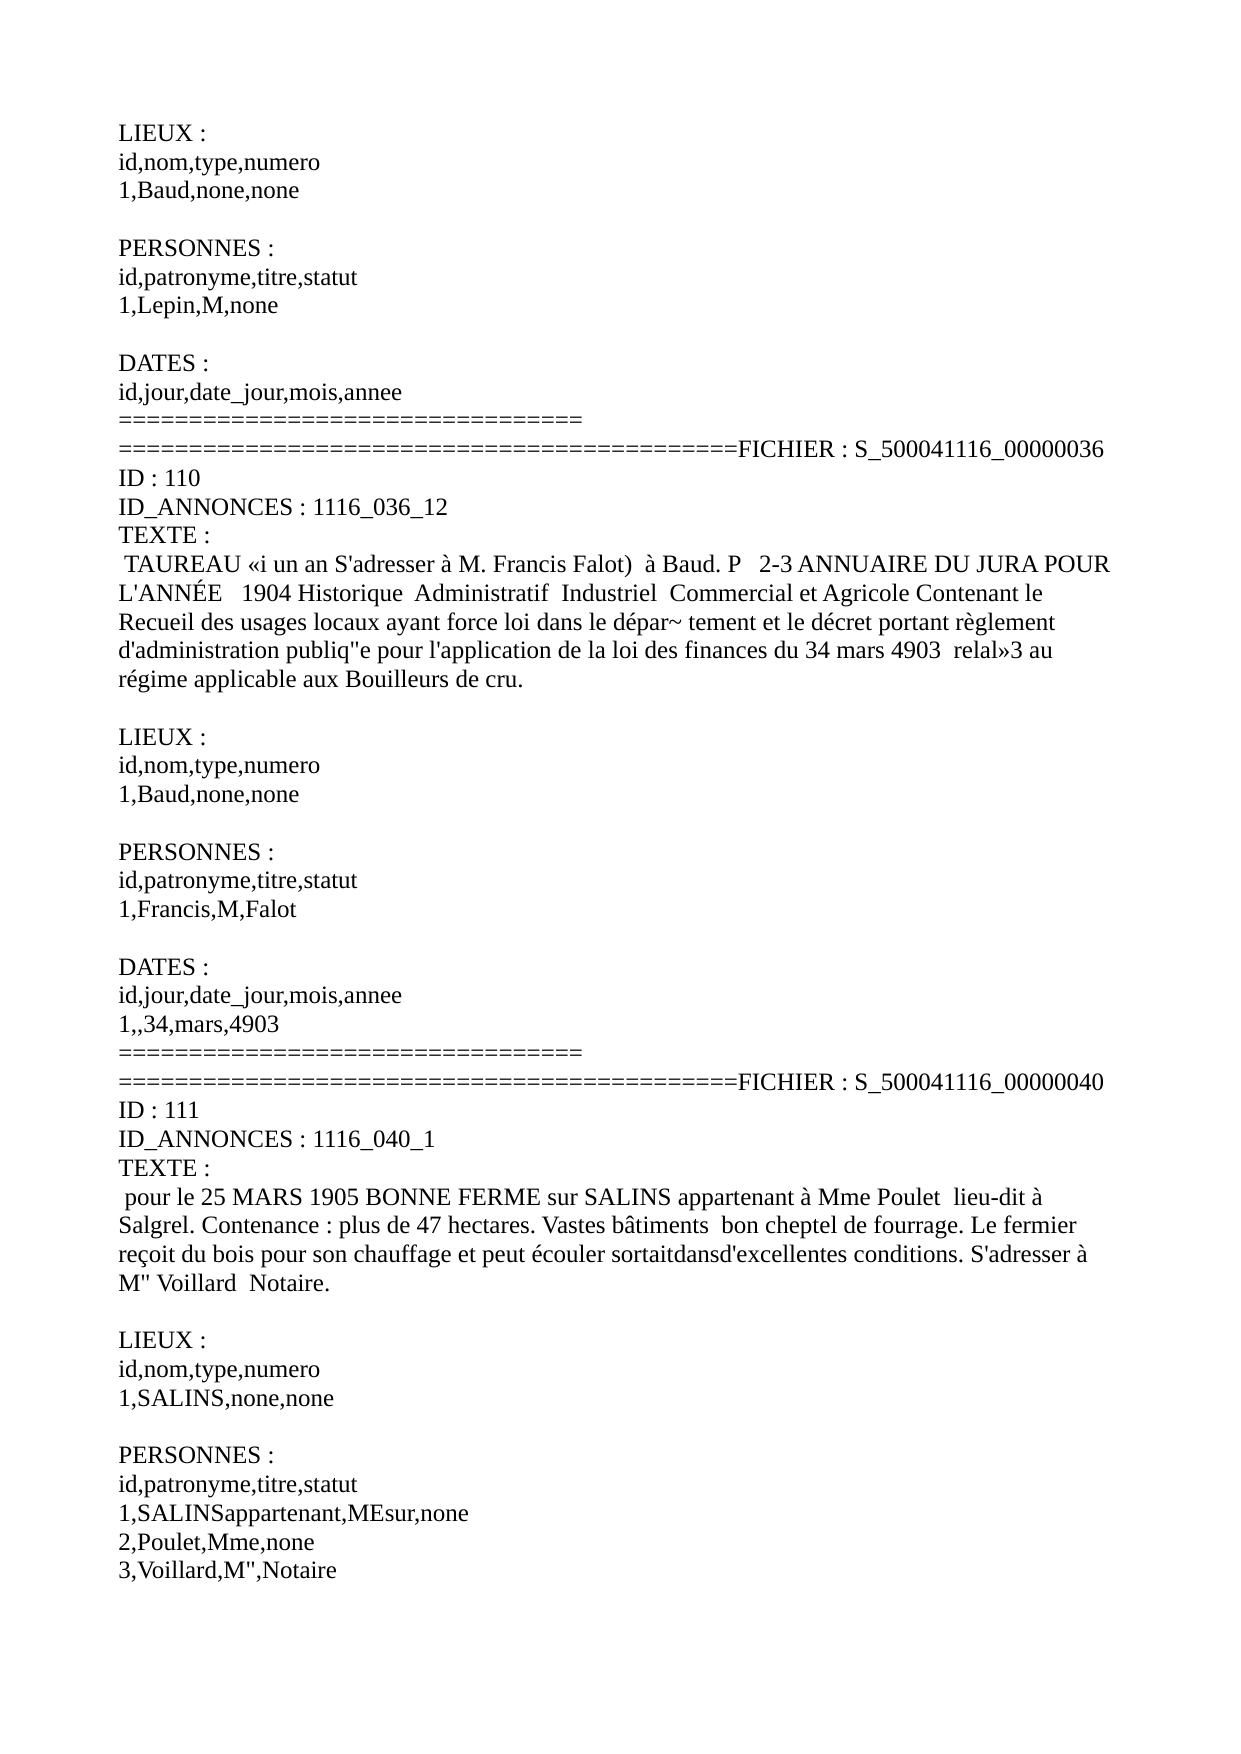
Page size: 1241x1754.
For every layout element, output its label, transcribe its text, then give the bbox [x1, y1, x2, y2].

text 3,Voillard,M",Notaire [118, 1556, 1122, 1584]
text id,jour,date_jour,mois,annee [118, 981, 1122, 1009]
text ================================= [118, 406, 1122, 434]
text pour le 25 MARS 1905 BONNE FERME sur SALINS appartenant à Mme Poulet lieu-dit à Salgrel. Contenance : plus de 47 hectares. Vastes bâtiments bon cheptel de fourrage. Le fermier reçoit du bois pour son chauffage et peut écouler sortaitdansd'excellentes conditions. S'adresser à M" Voillard Notaire. [118, 1182, 1122, 1297]
text 1,Francis,M,Falot [118, 894, 1122, 923]
text id,jour,date_jour,mois,annee [118, 377, 1122, 406]
text TAUREAU «i un an S'adresser à M. Francis Falot) à Baud. P 2-3 ANNUAIRE DU JURA POUR L'ANNÉE 1904 Historique Administratif Industriel Commercial et Agricole Contenant le Recueil des usages locaux ayant force loi dans le dépar~ tement et le décret portant règlement d'administration publiq"e pour l'application de la loi des finances du 34 mars 4903 relal»3 au régime applicable aux Bouilleurs de cru. [118, 549, 1122, 693]
text LIEUX : [118, 118, 1122, 147]
text id,nom,type,numero [118, 751, 1122, 779]
text LIEUX : [118, 722, 1122, 751]
text ============================================FICHIER : S_500041116_00000036 [118, 434, 1122, 463]
text TEXTE : [118, 1153, 1122, 1182]
text ============================================FICHIER : S_500041116_00000040 [118, 1067, 1122, 1096]
text ID_ANNONCES : 1116_036_12 [118, 492, 1122, 521]
text ID : 111 [118, 1096, 1122, 1124]
text ================================= [118, 1038, 1122, 1067]
text id,nom,type,numero [118, 1354, 1122, 1383]
text DATES : [118, 952, 1122, 981]
text PERSONNES : [118, 837, 1122, 866]
text 1,SALINS,none,none [118, 1383, 1122, 1412]
text id,nom,type,numero [118, 147, 1122, 176]
text PERSONNES : [118, 1441, 1122, 1469]
text 1,Baud,none,none [118, 779, 1122, 808]
text ID : 110 [118, 463, 1122, 492]
text 1,Baud,none,none [118, 176, 1122, 204]
text ID_ANNONCES : 1116_040_1 [118, 1124, 1122, 1153]
text TEXTE : [118, 521, 1122, 549]
text 2,Poulet,Mme,none [118, 1527, 1122, 1556]
text 1,Lepin,M,none [118, 291, 1122, 319]
text id,patronyme,titre,statut [118, 866, 1122, 894]
text id,patronyme,titre,statut [118, 1469, 1122, 1498]
text id,patronyme,titre,statut [118, 262, 1122, 291]
text PERSONNES : [118, 233, 1122, 262]
text DATES : [118, 348, 1122, 377]
text 1,SALINSappartenant,MEsur,none [118, 1498, 1122, 1527]
text 1,,34,mars,4903 [118, 1009, 1122, 1038]
text LIEUX : [118, 1326, 1122, 1354]
